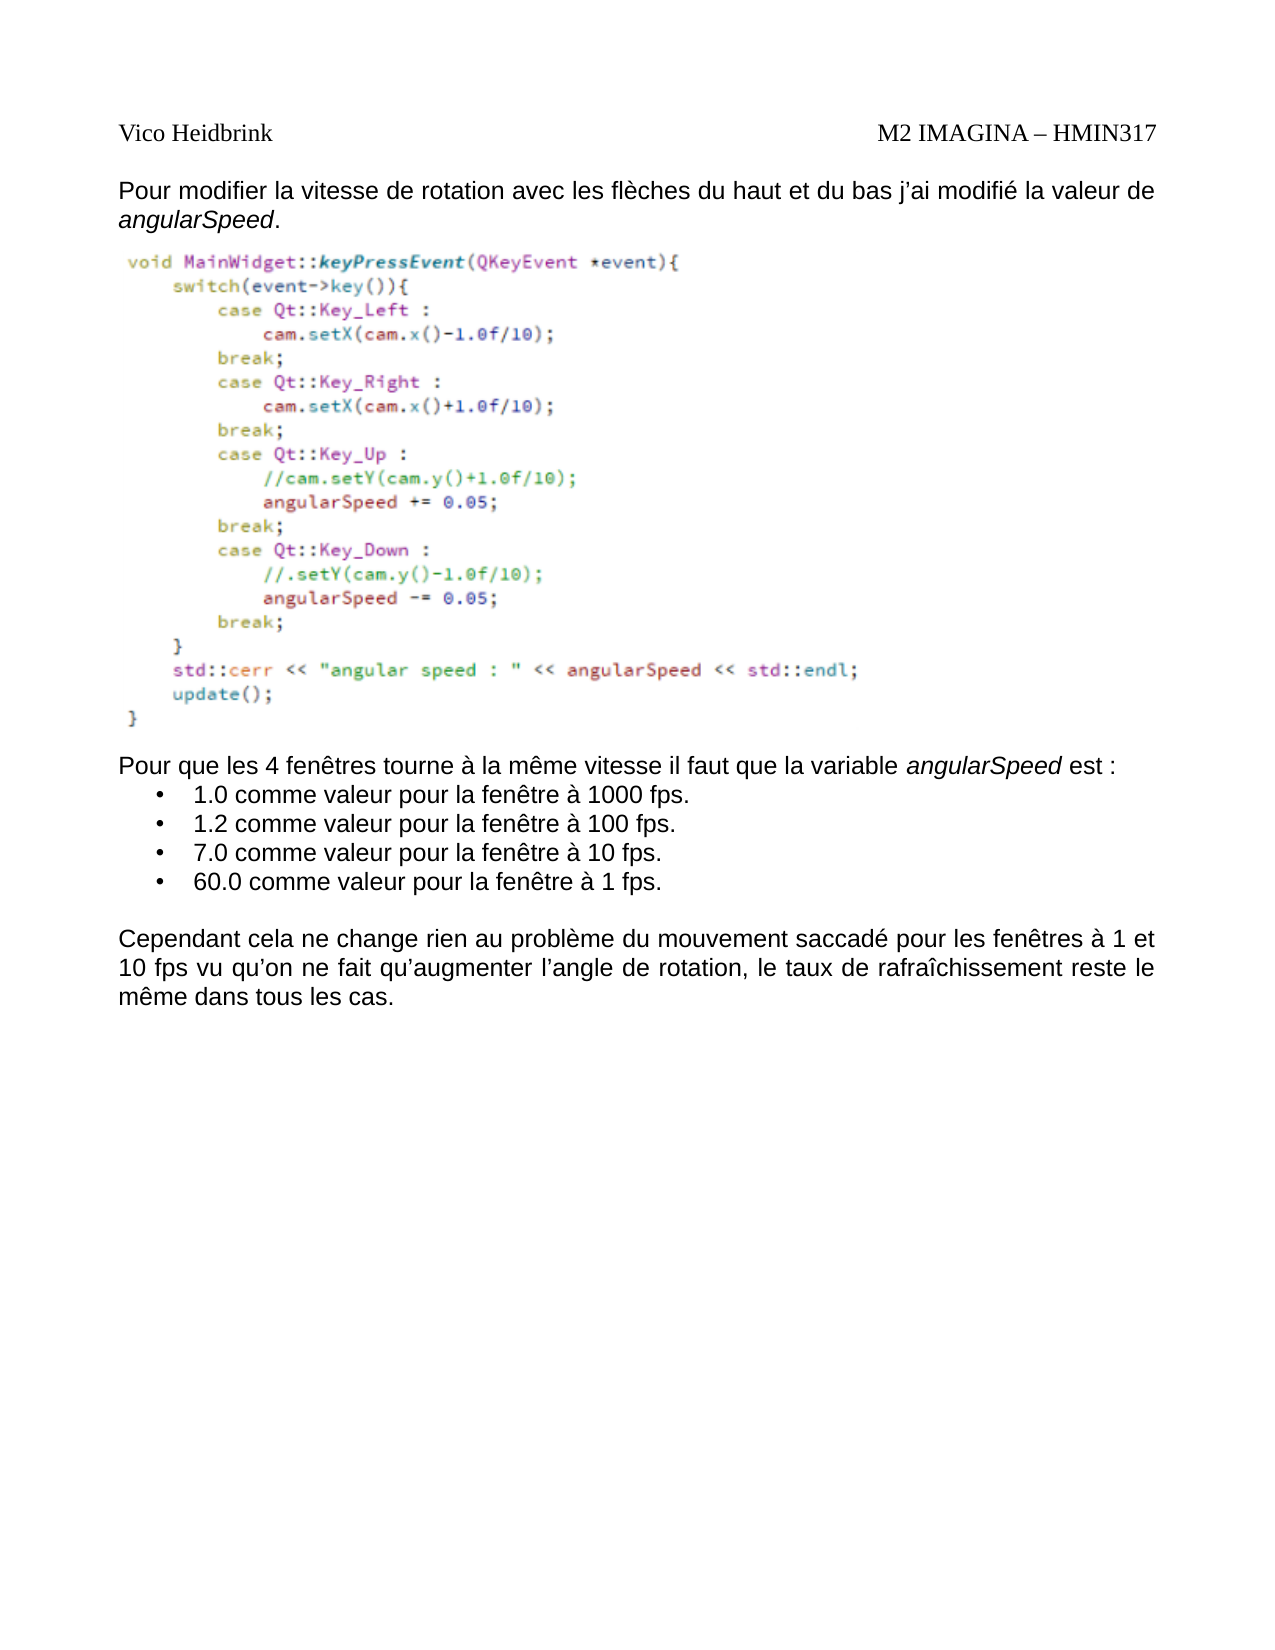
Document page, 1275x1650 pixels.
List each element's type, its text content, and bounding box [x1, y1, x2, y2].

text Pour que les 4 fenêtres tourne à la même vitesse il faut que la variable angularSpeed est : [118, 751, 1157, 780]
picture [122, 251, 859, 730]
text Pour modifier la vitesse de rotation avec les flèches du haut et du bas j’ai modifié la valeur de angularSpeed. [118, 176, 1157, 234]
text Cependant cela ne change rien au problème du mouvement saccadé pour les fenêtres à 1 et 10 fps vu qu’on ne fait qu’augmenter l’angle de rotation, le taux de rafraîchissement reste le même dans tous les cas. [118, 924, 1157, 1011]
list 7.0 comme valeur pour la fenêtre à 10 fps. [156, 838, 1157, 867]
list 1.0 comme valeur pour la fenêtre à 1000 fps. [156, 780, 1157, 809]
list 1.2 comme valeur pour la fenêtre à 100 fps. [156, 809, 1157, 838]
list 60.0 comme valeur pour la fenêtre à 1 fps. [156, 867, 1157, 896]
